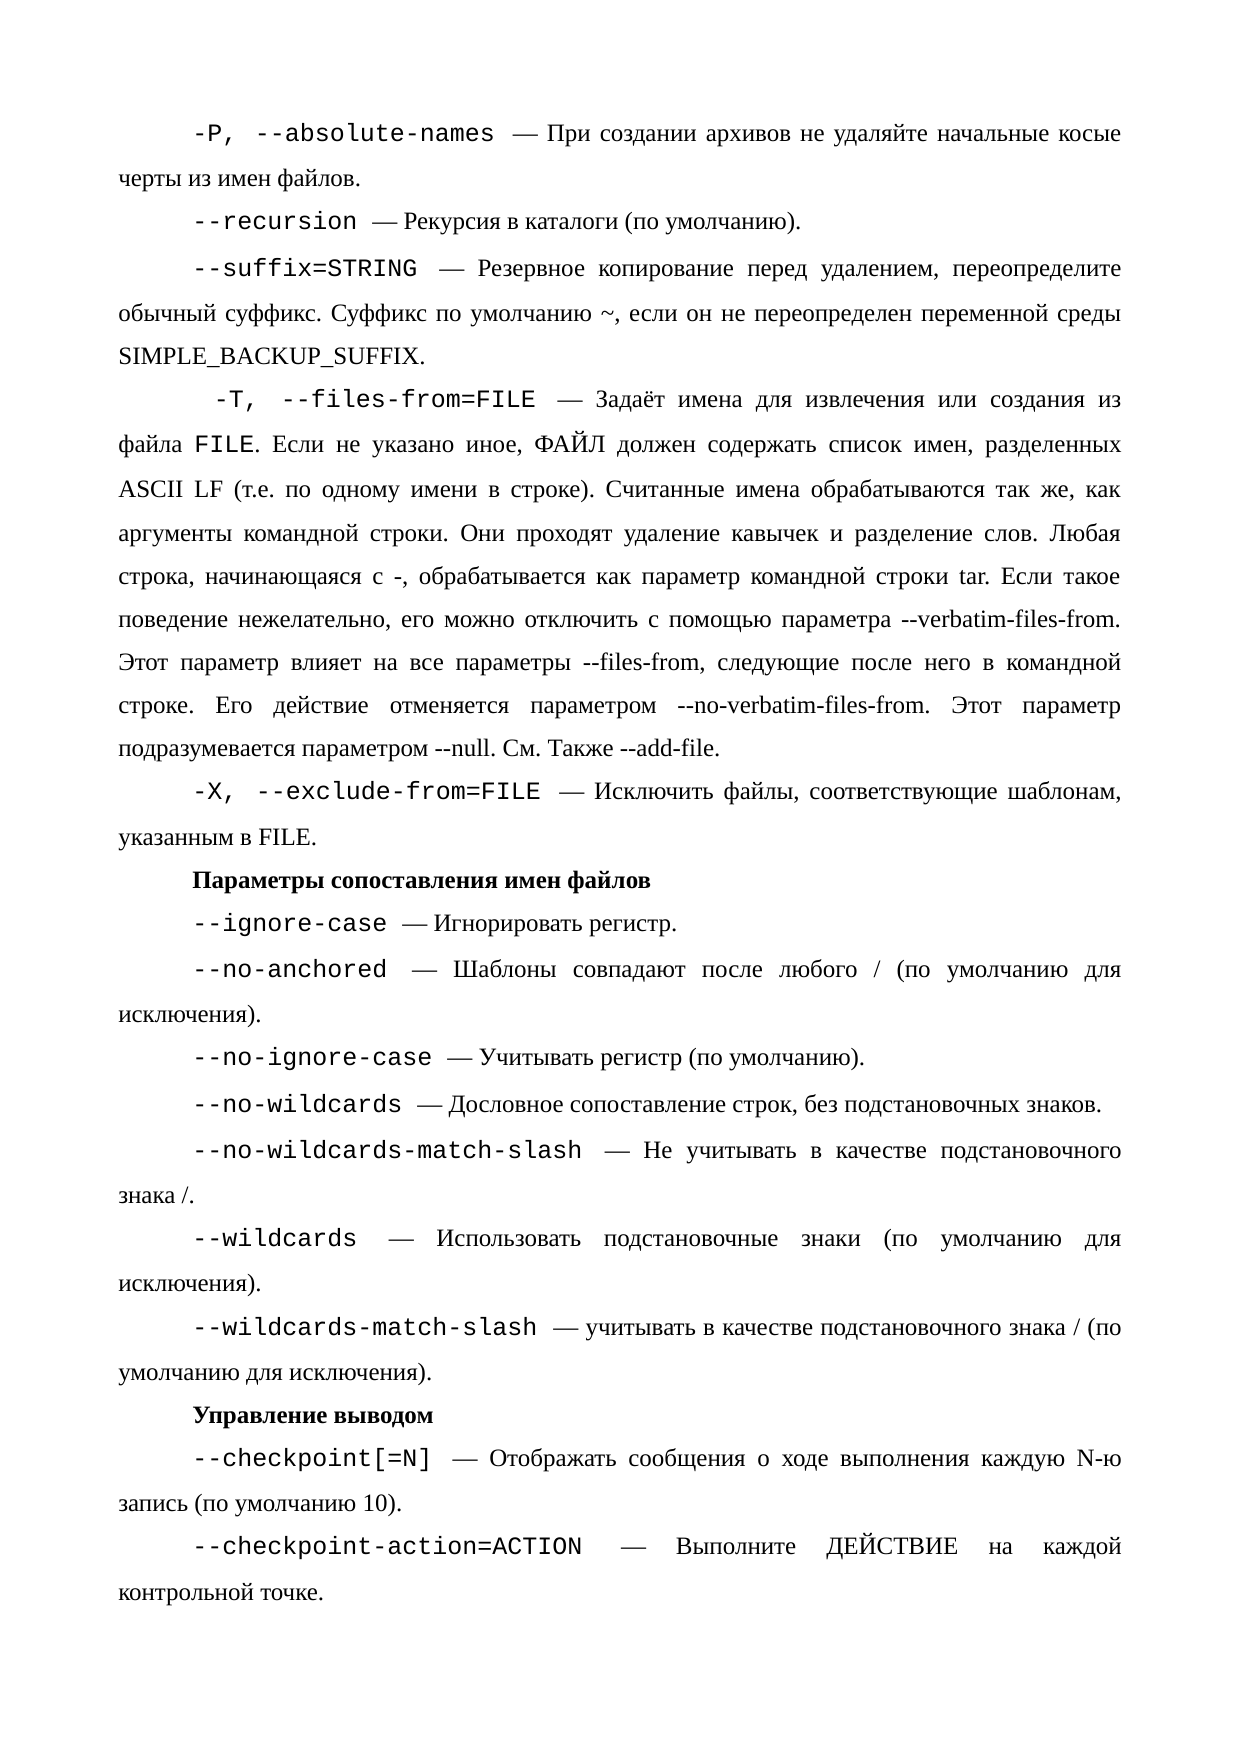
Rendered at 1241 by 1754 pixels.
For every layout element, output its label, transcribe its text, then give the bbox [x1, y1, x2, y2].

text --ignore-case — Игнорировать регистр. [118, 908, 1122, 939]
text --no-wildcards — Дословное сопоставление строк, без подстановочных знаков. [118, 1089, 1122, 1119]
text -X, --exclude-from=FILE — Исключить файлы, соответствующие шаблонам, указанным в FILE. [118, 776, 1122, 850]
text Управление выводом [118, 1400, 1122, 1429]
text --checkpoint-action=ACTION — Выполните ДЕЙСТВИЕ на каждой контрольной точке. [118, 1531, 1122, 1605]
text --recursion — Рекурсия в каталоги (по умолчанию). [118, 206, 1122, 237]
text --no-anchored — Шаблоны совпадают после любого / (по умолчанию для исключения). [118, 954, 1122, 1028]
text --checkpoint[=N] — Отображать сообщения о ходе выполнения каждую N-ю запись (по умолчанию 10). [118, 1443, 1122, 1517]
text --no-ignore-case — Учитывать регистр (по умолчанию). [118, 1042, 1122, 1073]
text -T, --files-from=FILE — Задаёт имена для извлечения или создания из файла FILE. Если не указано иное, ФАЙЛ должен содержать список имен, разделенных ASCII LF (т.е. по одному имени в строке). Считанные имена обрабатываются так же, как аргументы командной строки. Они проходят удаление кавычек и разделение слов. Любая строка, начинающаяся с -, обрабатывается как параметр командной строки tar. Если такое поведение нежелательно, его можно отключить с помощью параметра --verbatim-files-from. Этот параметр влияет на все параметры --files-from, следующие после него в командной строке. Его действие отменяется параметром --no-verbatim-files-from. Этот параметр подразумевается параметром --null. См. Также --add-file. [118, 384, 1122, 762]
text --wildcards — Использовать подстановочные знаки (по умолчанию для исключения). [118, 1223, 1122, 1297]
text --no-wildcards-match-slash — Не учитывать в качестве подстановочного знака /. [118, 1135, 1122, 1209]
text --suffix=STRING — Резервное копирование перед удалением, переопределите обычный суффикс. Суффикс по умолчанию ~, если он не переопределен переменной среды SIMPLE_BACKUP_SUFFIX. [118, 253, 1122, 370]
text --wildcards-match-slash — учитывать в качестве подстановочного знака / (по умолчанию для исключения). [118, 1312, 1122, 1386]
text Параметры сопоставления имен файлов [118, 865, 1122, 893]
text -P, --absolute-names — При создании архивов не удаляйте начальные косые черты из имен файлов. [118, 118, 1122, 192]
